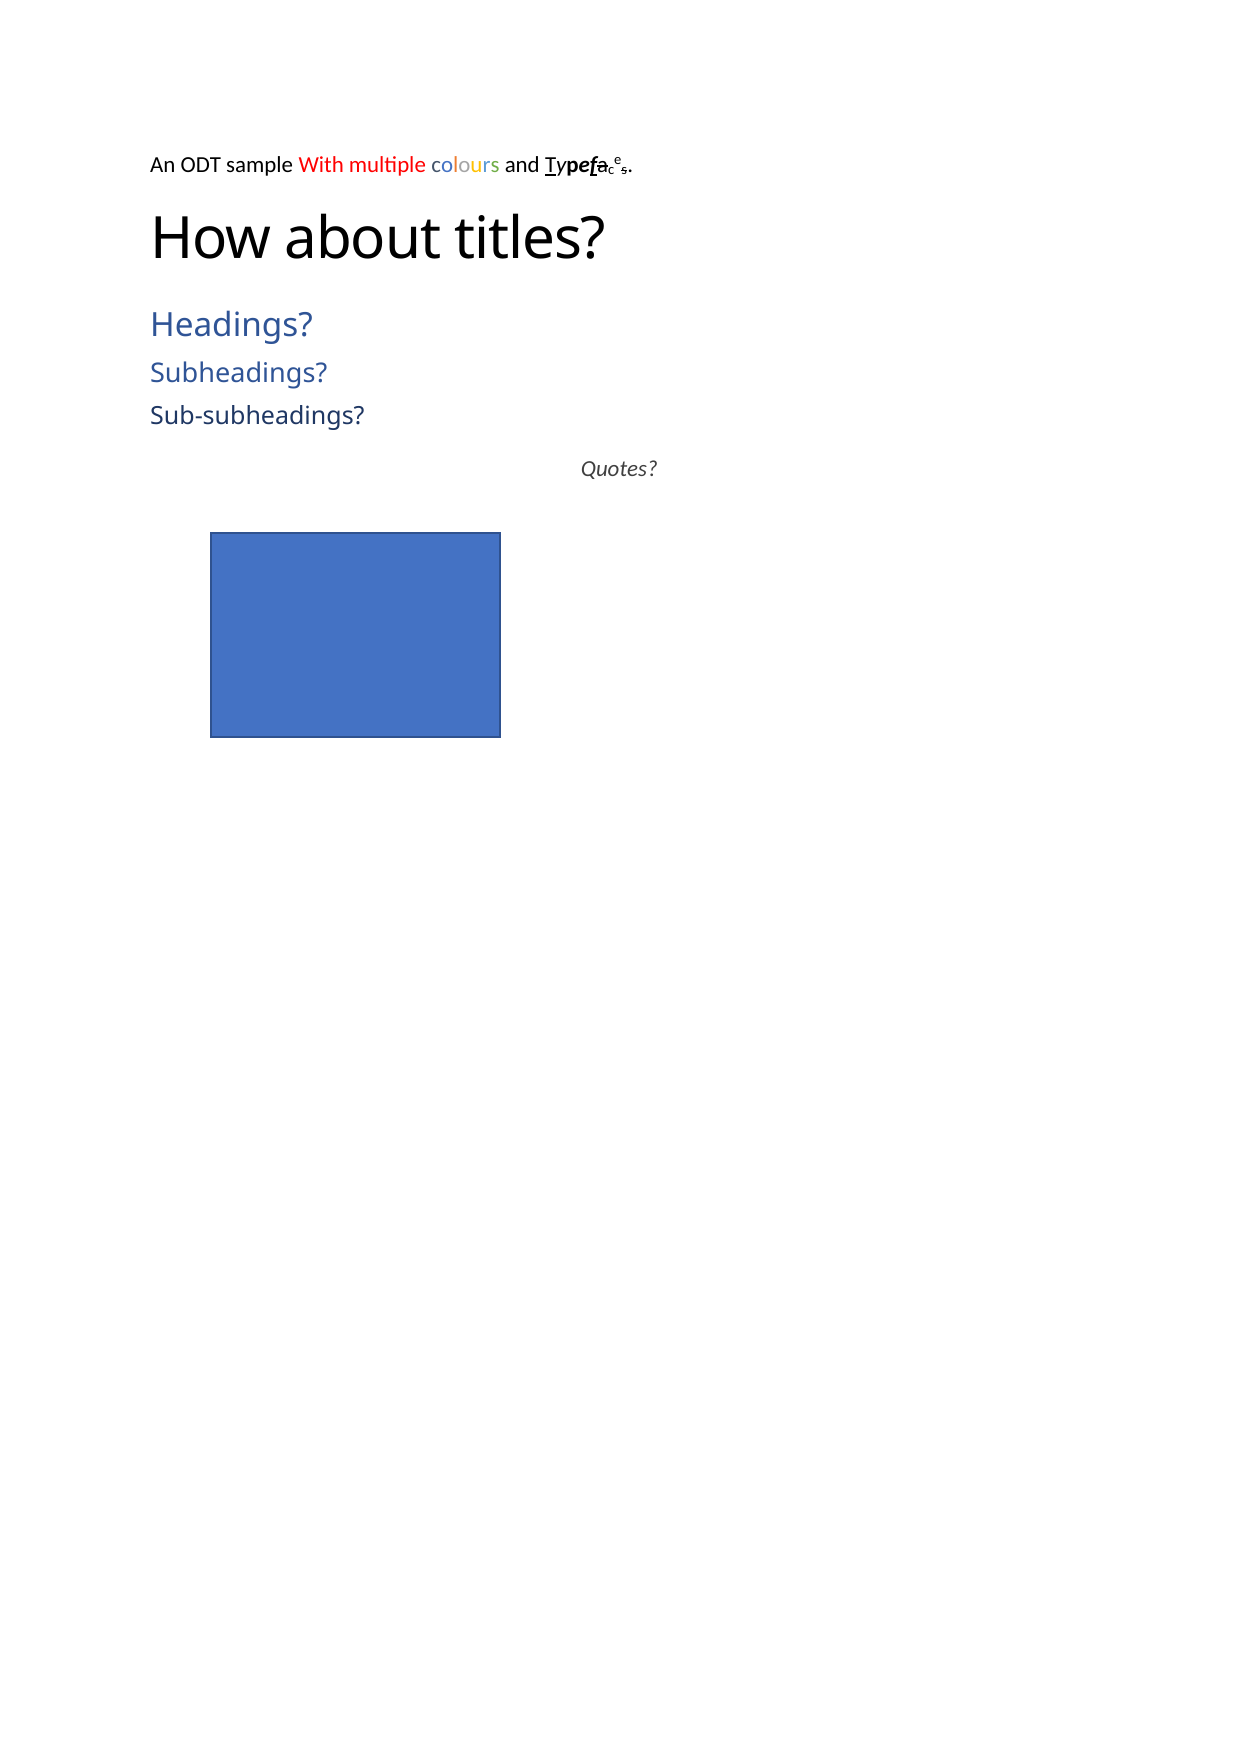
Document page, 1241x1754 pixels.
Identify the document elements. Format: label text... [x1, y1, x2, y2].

title How about titles? [150, 197, 1090, 276]
text Quotes? [240, 454, 1000, 482]
subtitle Headings? [150, 301, 1090, 346]
subtitle Subheadings? [150, 354, 1090, 391]
subtitle Sub-subheadings? [150, 397, 1090, 431]
text An ODT sample With multiple colours and Typefaces. [150, 150, 1090, 178]
